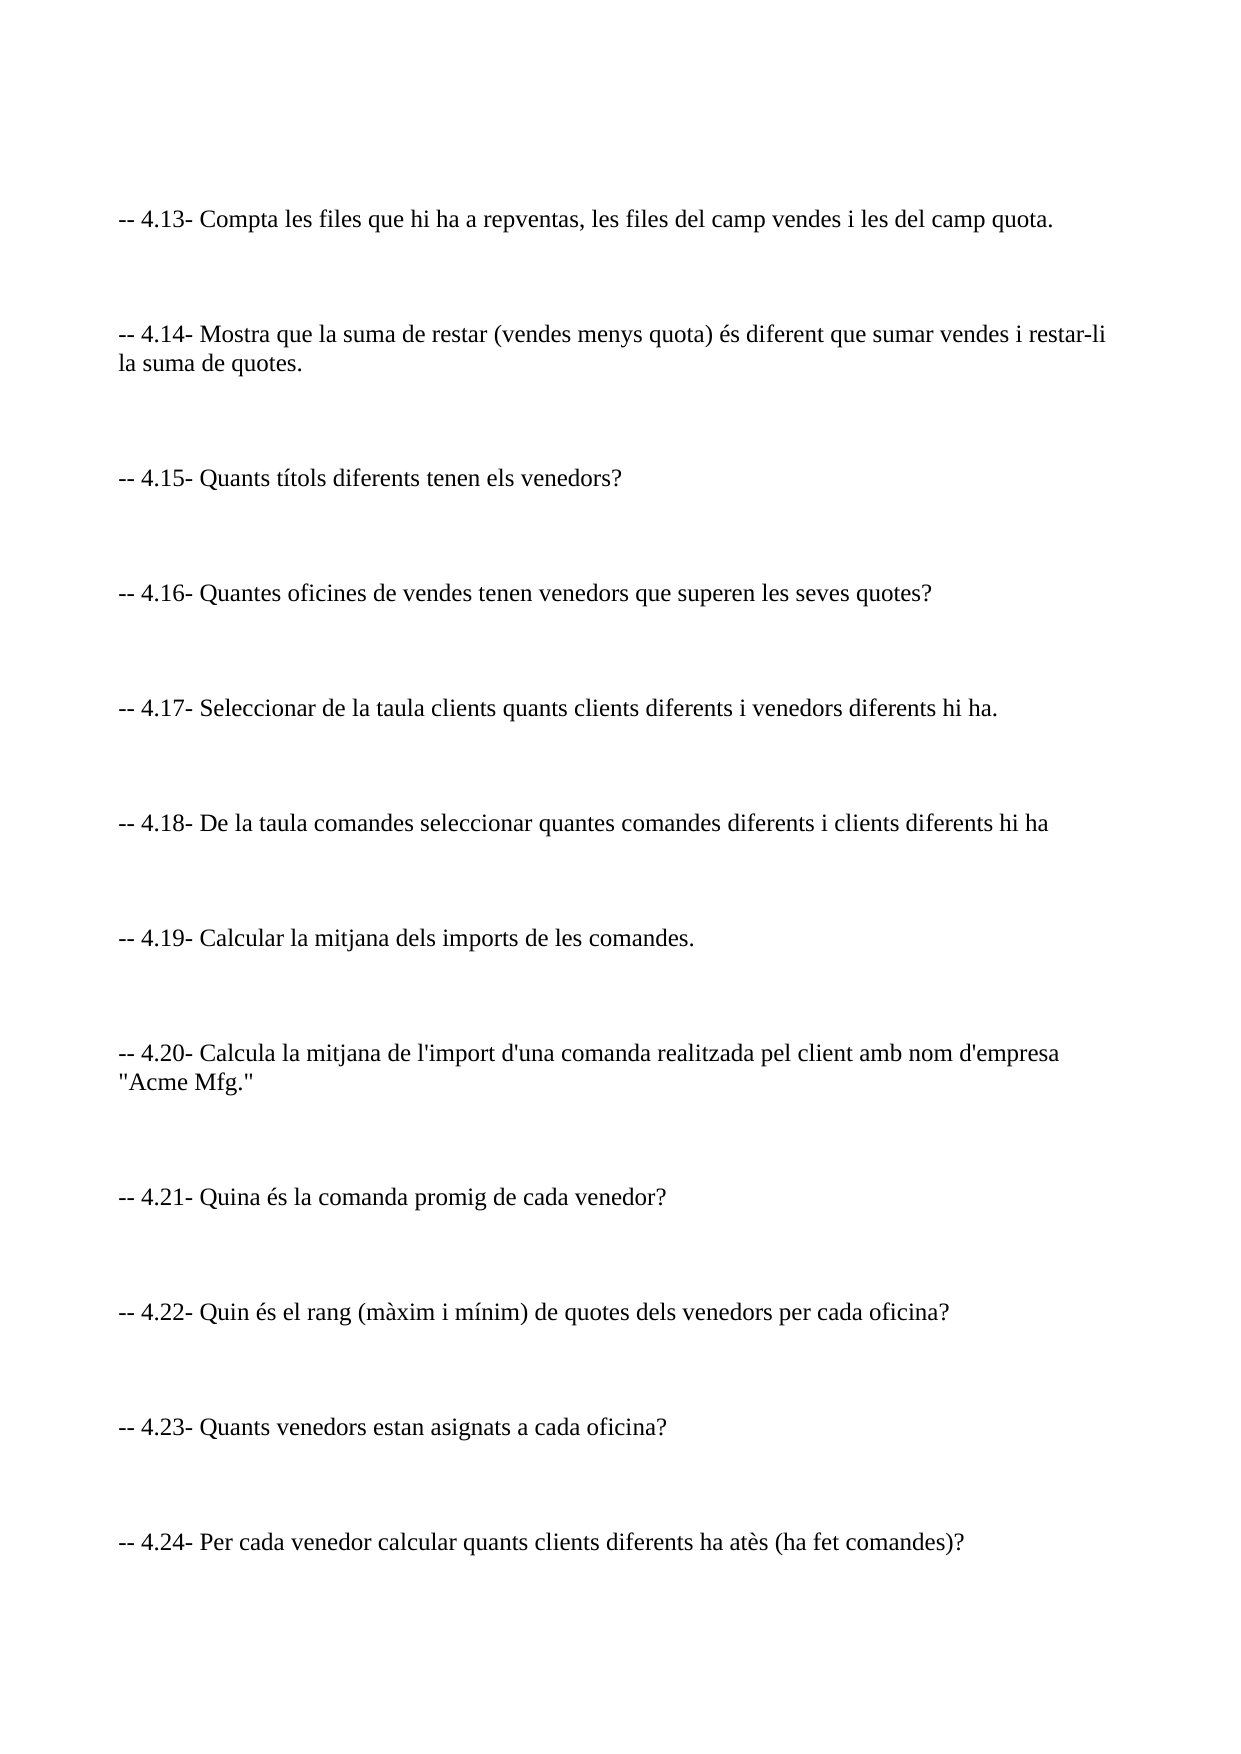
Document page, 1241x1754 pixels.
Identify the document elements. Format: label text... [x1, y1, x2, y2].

text -- 4.13- Compta les files que hi ha a repventas, les files del camp vendes i les del camp quota. -- 4.14- Mostra que la suma de restar (vendes menys quota) és diferent que sumar vendes i restar-li la suma de quotes. -- 4.15- Quants títols diferents tenen els venedors? -- 4.16- Quantes oficines de vendes tenen venedors que superen les seves quotes? -- 4.17- Seleccionar de la taula clients quants clients diferents i venedors diferents hi ha. -- 4.18- De la taula comandes seleccionar quantes comandes diferents i clients diferents hi ha -- 4.19- Calcular la mitjana dels imports de les comandes. -- 4.20- Calcula la mitjana de l'import d'una comanda realitzada pel client amb nom d'empresa "Acme Mfg." -- 4.21- Quina és la comanda promig de cada venedor? -- 4.22- Quin és el rang (màxim i mínim) de quotes dels venedors per cada oficina? -- 4.23- Quants venedors estan asignats a cada oficina? -- 4.24- Per cada venedor calcular quants clients diferents ha atès (ha fet comandes)? [118, 118, 1122, 1613]
